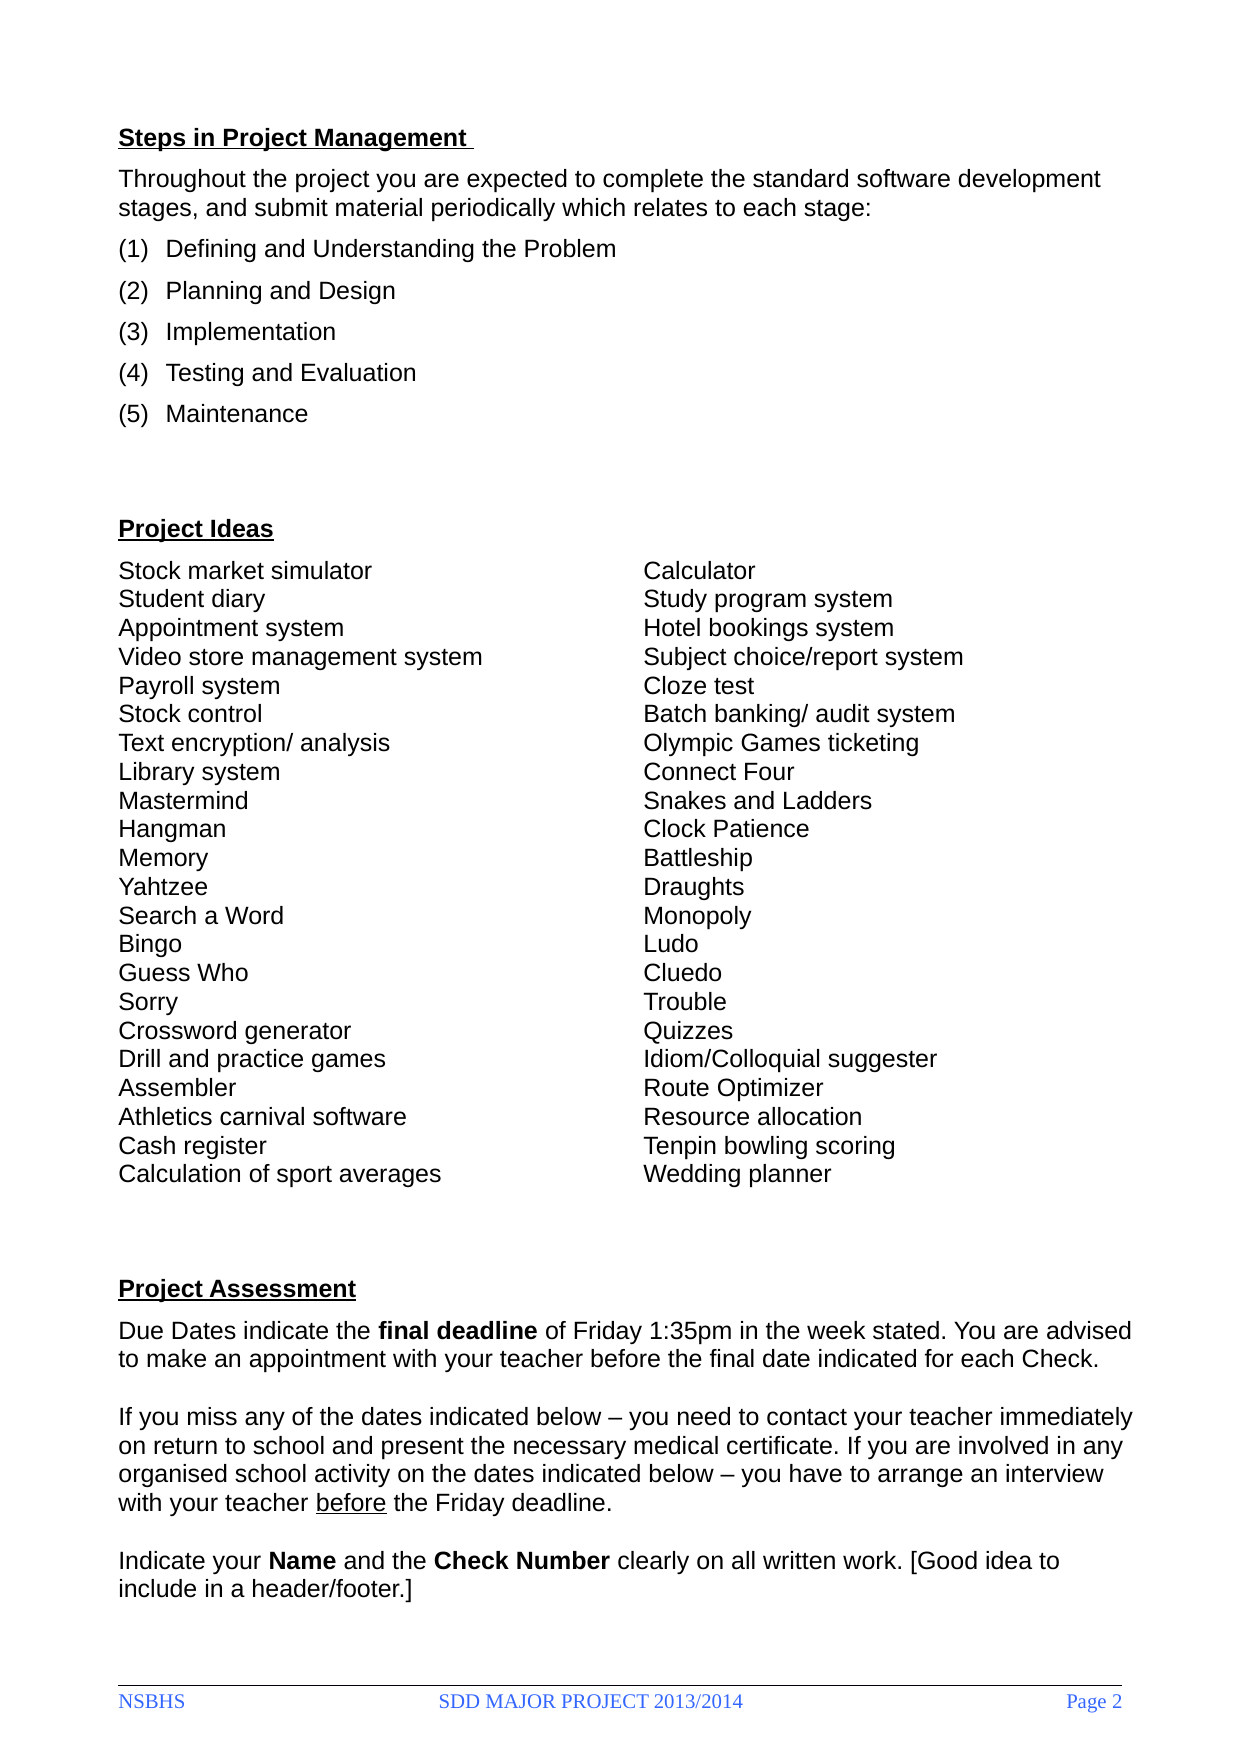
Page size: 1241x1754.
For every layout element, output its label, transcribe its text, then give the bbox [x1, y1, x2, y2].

text Bingo Ludo [118, 929, 1122, 958]
text Throughout the project you are expected to complete the standard software development stages, and submit material periodically which relates to each stage: [118, 164, 1122, 222]
text (5) Maintenance [118, 399, 1122, 428]
text Project Assessment [118, 1274, 1122, 1303]
text Cash register Tenpin bowling scoring [118, 1131, 1122, 1159]
text Payroll system Cloze test [118, 671, 1122, 699]
text Steps in Project Management [118, 123, 1122, 152]
text (4) Testing and Evaluation [118, 358, 1122, 387]
text Indicate your Name and the Check Number clearly on all written work. [Good idea to include in a header/footer.] [118, 1546, 1122, 1603]
text Assembler Route Optimizer [118, 1073, 1122, 1102]
text Project Ideas [118, 514, 1122, 543]
text Calculation of sport averages Wedding planner [118, 1159, 1122, 1188]
text (1) Defining and Understanding the Problem [118, 234, 1122, 263]
text Search a Word Monopoly [118, 901, 1122, 929]
text Stock market simulator Calculator [118, 556, 1122, 584]
text Hangman Clock Patience [118, 814, 1122, 843]
text Text encryption/ analysis Olympic Games ticketing [118, 728, 1122, 757]
text (3) Implementation [118, 317, 1122, 346]
text (2) Planning and Design [118, 276, 1122, 304]
text Mastermind Snakes and Ladders [118, 786, 1122, 814]
text Appointment system Hotel bookings system [118, 613, 1122, 642]
text Student diary Study program system [118, 584, 1122, 613]
text If you miss any of the dates indicated below – you need to contact your teacher immediately on return to school and present the necessary medical certificate. If you are involved in any organised school activity on the dates indicated below – you have to arrange an interview with your teacher before the Friday deadline. [118, 1402, 1137, 1517]
text Due Dates indicate the final deadline of Friday 1:35pm in the week stated. You are advised to make an appointment with your teacher before the final date indicated for each Check. [118, 1316, 1137, 1373]
text Guess Who Cluedo [118, 958, 1122, 987]
text Video store management system Subject choice/report system [118, 642, 1122, 671]
text Crossword generator Quizzes [118, 1016, 1122, 1044]
text Sorry Trouble [118, 987, 1122, 1016]
text Yahtzee Draughts [118, 872, 1122, 901]
text Library system Connect Four [118, 757, 1122, 786]
text Memory Battleship [118, 843, 1122, 872]
text Drill and practice games Idiom/Colloquial suggester [118, 1044, 1122, 1073]
text Stock control Batch banking/ audit system [118, 699, 1122, 728]
text Athletics carnival software Resource allocation [118, 1102, 1122, 1131]
